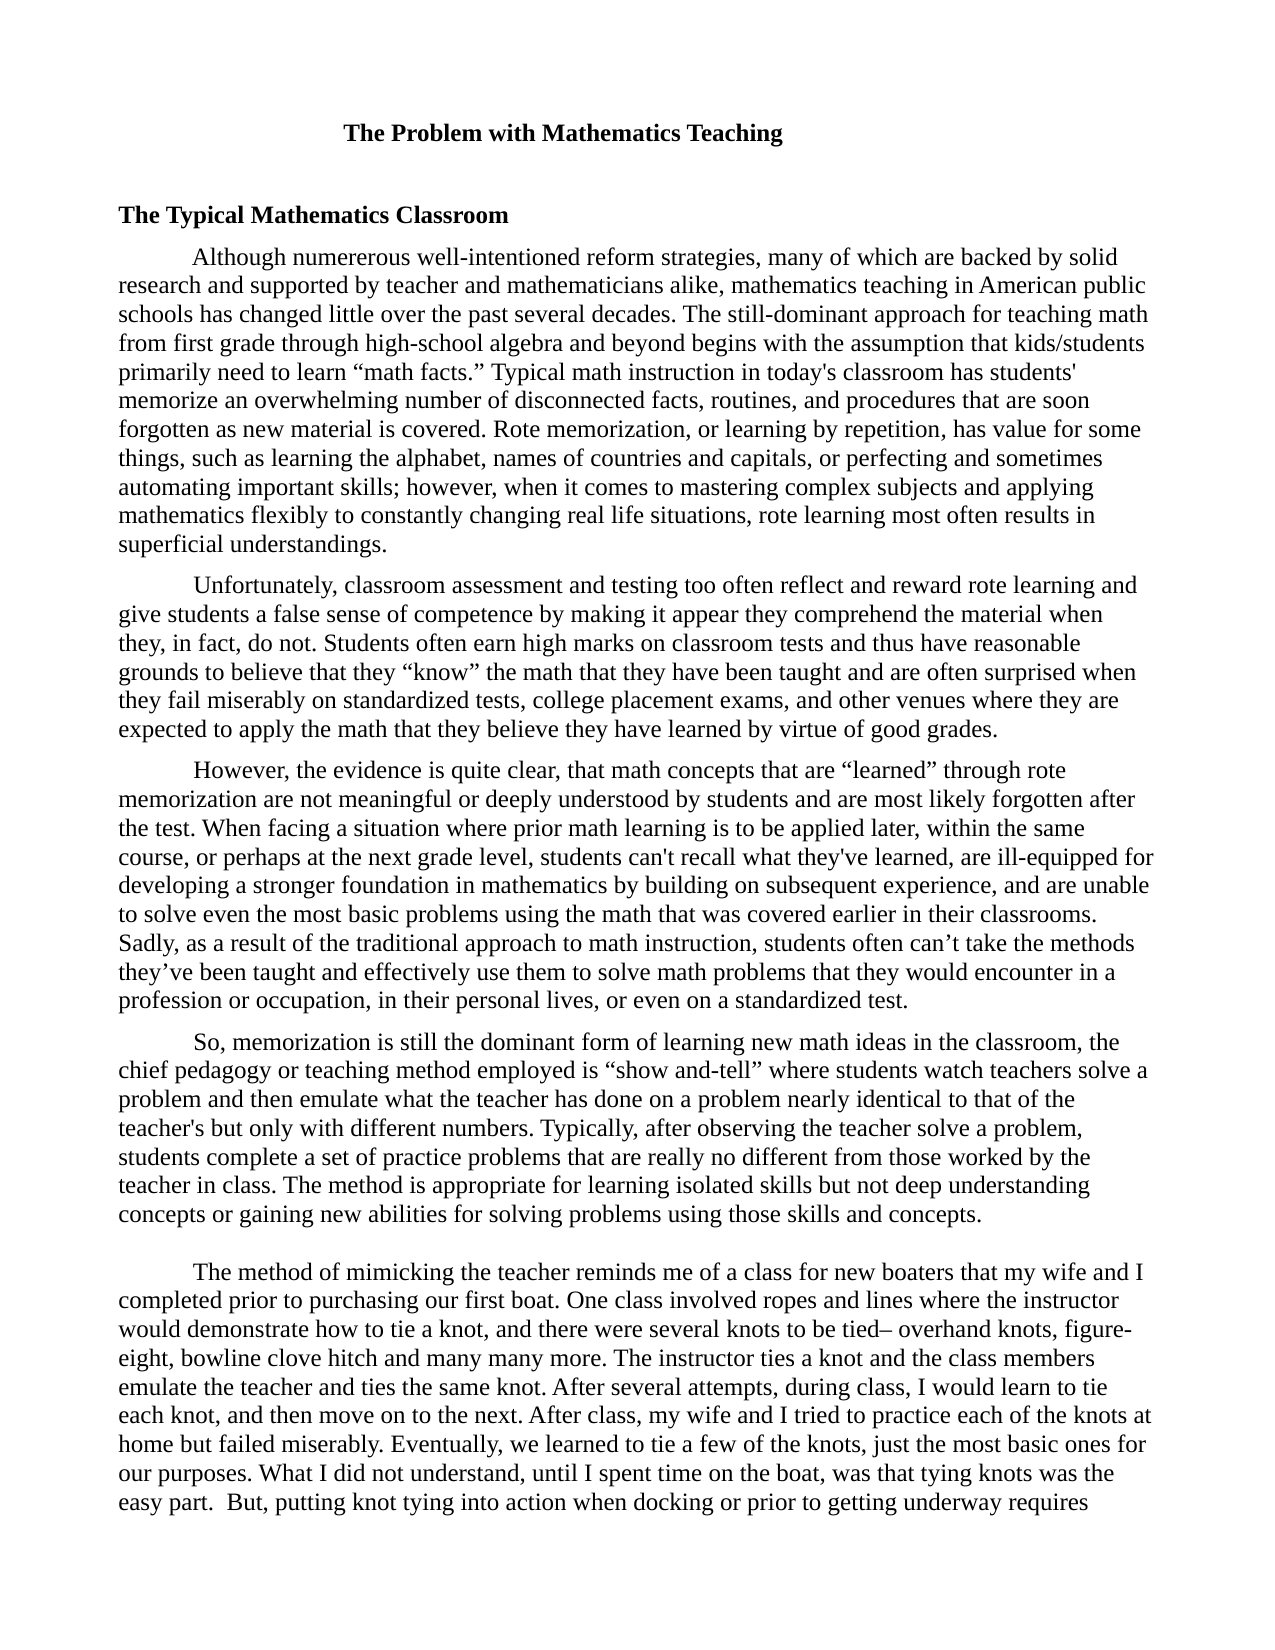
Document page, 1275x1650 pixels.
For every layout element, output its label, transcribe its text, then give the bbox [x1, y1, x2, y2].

text The method of mimicking the teacher reminds me of a class for new boaters that my wife and I completed prior to purchasing our first boat. One class involved ropes and lines where the instructor would demonstrate how to tie a knot, and there were several knots to be tied– overhand knots, figure-eight, bowline clove hitch and many many more. The instructor ties a knot and the class members emulate the teacher and ties the same knot. After several attempts, during class, I would learn to tie each knot, and then move on to the next. After class, my wife and I tried to practice each of the knots at home but failed miserably. Eventually, we learned to tie a few of the knots, just the most basic ones for our purposes. What I did not understand, until I spent time on the boat, was that tying knots was the easy part. But, putting knot tying into action when docking or prior to getting underway requires [118, 1257, 1157, 1516]
text Although numererous well-intentioned reform strategies, many of which are backed by solid research and supported by teacher and mathematicians alike, mathematics teaching in American public schools has changed little over the past several decades. The still-dominant approach for teaching math from first grade through high-school algebra and beyond begins with the assumption that kids/students primarily need to learn “math facts.” Typical math instruction in today's classroom has students' memorize an overwhelming number of disconnected facts, routines, and procedures that are soon forgotten as new material is covered. Rote memorization, or learning by repetition, has value for some things, such as learning the alphabet, names of countries and capitals, or perfecting and sometimes automating important skills; however, when it comes to mastering complex subjects and applying mathematics flexibly to constantly changing real life situations, rote learning most often results in superficial understandings. [118, 242, 1157, 558]
text However, the evidence is quite clear, that math concepts that are “learned” through rote memorization are not meaningful or deeply understood by students and are most likely forgotten after the test. When facing a situation where prior math learning is to be applied later, within the same course, or perhaps at the next grade level, students can't recall what they've learned, are ill-equipped for developing a stronger foundation in mathematics by building on subsequent experience, and are unable to solve even the most basic problems using the math that was covered earlier in their classrooms. Sadly, as a result of the traditional approach to math instruction, students often can’t take the methods they’ve been taught and effectively use them to solve math problems that they would encounter in a profession or occupation, in their personal lives, or even on a standardized test. [118, 756, 1157, 1014]
text Unfortunately, classroom assessment and testing too often reflect and reward rote learning and give students a false sense of competence by making it appear they comprehend the material when they, in fact, do not. Students often earn high marks on classroom tests and thus have reasonable grounds to believe that they “know” the math that they have been taught and are often surprised when they fail miserably on standardized tests, college placement exams, and other venues where they are expected to apply the math that they believe they have learned by virtue of good grades. [118, 571, 1157, 743]
text The Problem with Mathematics Teaching [118, 118, 1157, 147]
text The Typical Mathematics Classroom [118, 201, 1157, 229]
text So, memorization is still the dominant form of learning new math ideas in the classroom, the chief pedagogy or teaching method employed is “show and-tell” where students watch teachers solve a problem and then emulate what the teacher has done on a problem nearly identical to that of the teacher's but only with different numbers. Typically, after observing the teacher solve a problem, students complete a set of practice problems that are really no different from those worked by the teacher in class. The method is appropriate for learning isolated skills but not deep understanding concepts or gaining new abilities for solving problems using those skills and concepts. [118, 1027, 1157, 1228]
